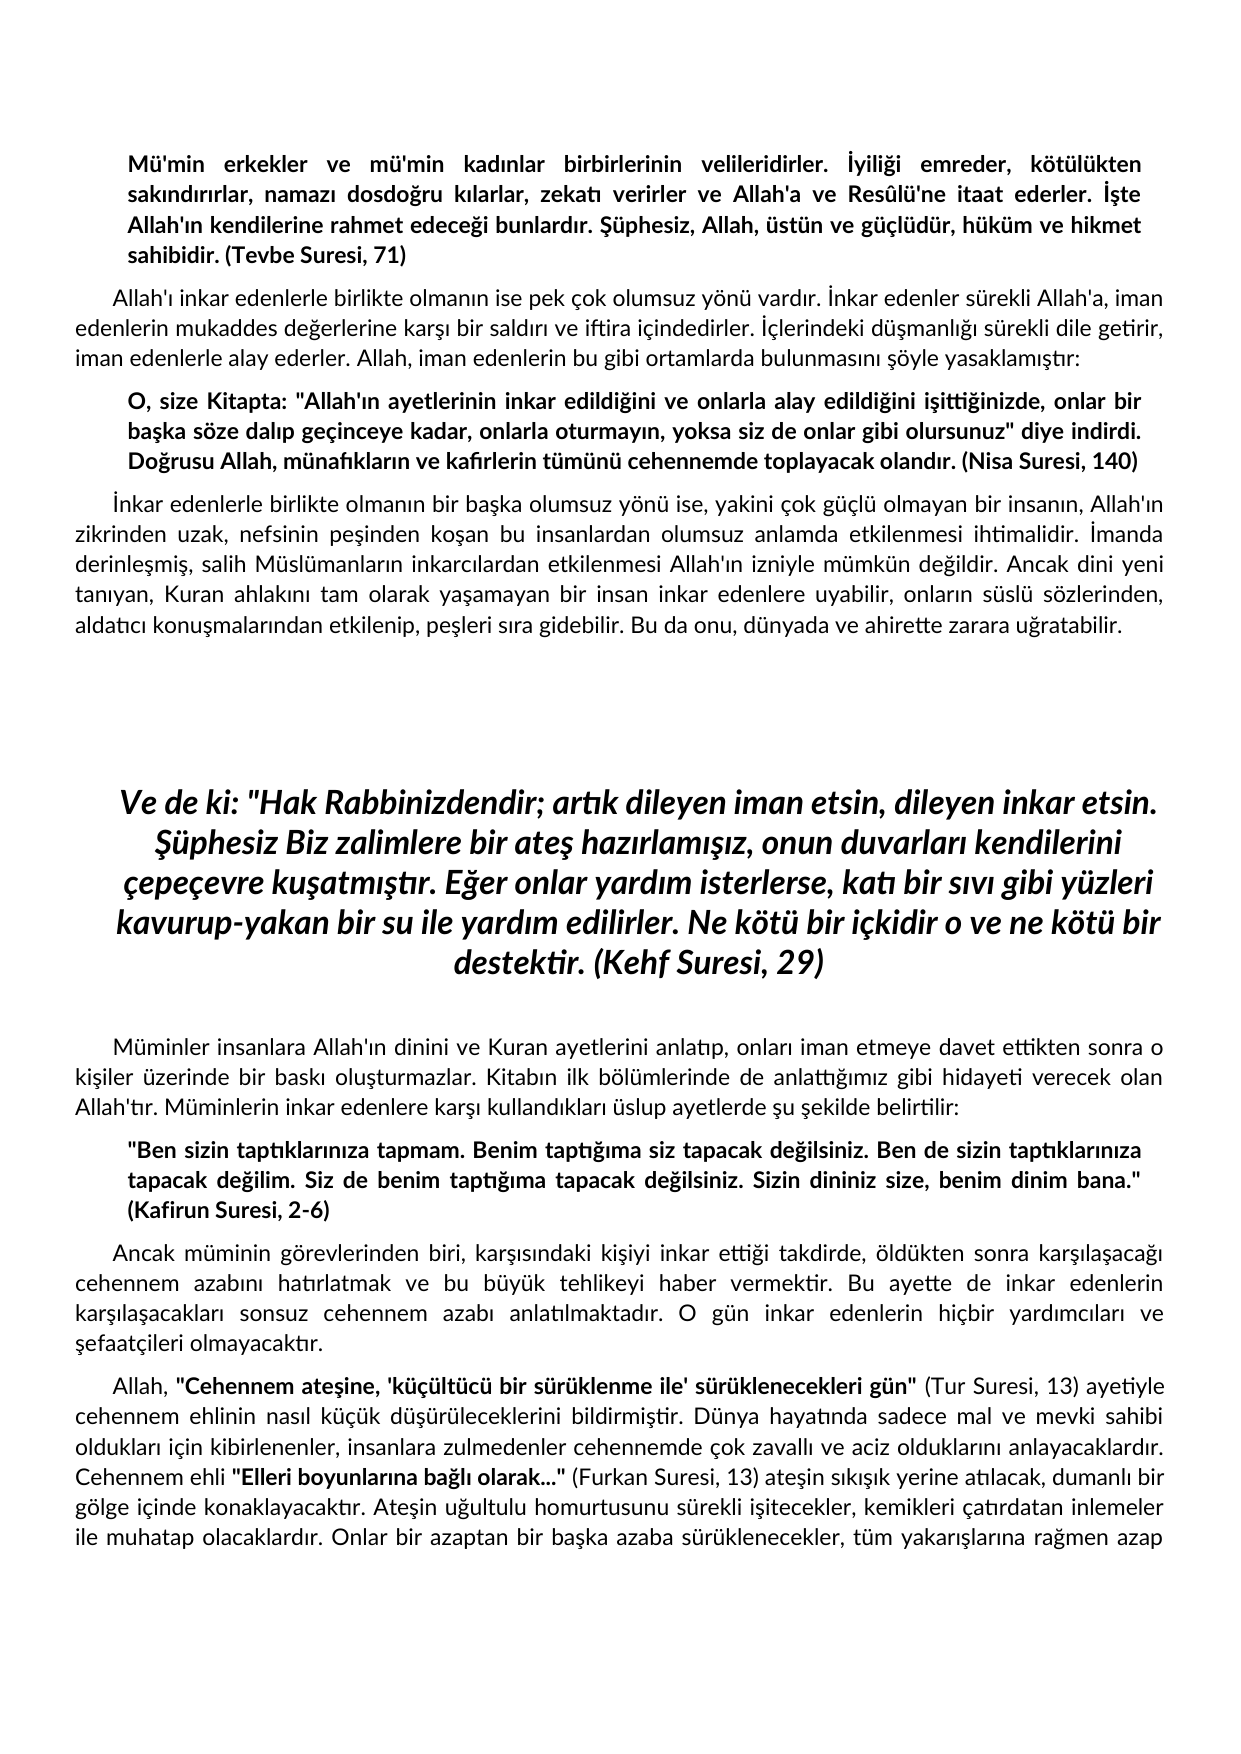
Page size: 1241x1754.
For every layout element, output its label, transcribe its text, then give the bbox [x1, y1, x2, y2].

text O, size Kitapta: "Allah'ın ayetlerinin inkar edildiğini ve onlarla alay edildiğini işittiğinizde, onlar bir başka söze dalıp geçinceye kadar, onlarla oturmayın, yoksa siz de onlar gibi olursunuz" diye indirdi. Doğrusu Allah, münafıkların ve kafirlerin tümünü cehennemde toplayacak olandır. (Nisa Suresi, 140) [127, 386, 1143, 474]
text Allah'ı inkar edenlerle birlikte olmanın ise pek çok olumsuz yönü vardır. İnkar edenler sürekli Allah'a, iman edenlerin mukaddes değerlerine karşı bir saldırı ve iftira içindedirler. İçlerindeki düşmanlığı sürekli dile getirir, iman edenlerle alay ederler. Allah, iman edenlerin bu gibi ortamlarda bulunmasını şöyle yasaklamıştır: [75, 283, 1165, 371]
text Allah, "Cehennem ateşine, 'küçültücü bir sürüklenme ile' sürüklenecekleri gün" (Tur Suresi, 13) ayetiyle cehennem ehlinin nasıl küçük düşürüleceklerini bildirmiştir. Dünya hayatında sadece mal ve mevki sahibi oldukları için kibirlenenler, insanlara zulmedenler cehennemde çok zavallı ve aciz olduklarını anlayacaklardır. Cehennem ehli "Elleri boyunlarına bağlı olarak..." (Furkan Suresi, 13) ateşin sıkışık yerine atılacak, dumanlı bir gölge içinde konaklayacaktır. Ateşin uğultulu homurtusunu sürekli işitecekler, kemikleri çatırdatan inlemeler ile muhatap olacaklardır. Onlar bir azaptan bir başka azaba sürüklenecekler, tüm yakarışlarına rağmen azap [75, 1372, 1165, 1550]
subtitle Ve de ki: "Hak Rabbinizdendir; artık dileyen iman etsin, dileyen inkar etsin. Şüphesiz Biz zalimlere bir ateş hazırlamışız, onun duvarları kendilerini çepeçevre kuşatmıştır. Eğer onlar yardım isterlerse, katı bir sıvı gibi yüzleri kavurup-yakan bir su ile yardım edilirler. Ne kötü bir içkidir o ve ne kötü bir destektir. (Kehf Suresi, 29) [112, 781, 1165, 981]
text Ancak müminin görevlerinden biri, karşısındaki kişiyi inkar ettiği takdirde, öldükten sonra karşılaşacağı cehennem azabını hatırlatmak ve bu büyük tehlikeyi haber vermektir. Bu ayette de inkar edenlerin karşılaşacakları sonsuz cehennem azabı anlatılmaktadır. O gün inkar edenlerin hiçbir yardımcıları ve şefaatçileri olmayacaktır. [75, 1238, 1165, 1357]
text Müminler insanlara Allah'ın dinini ve Kuran ayetlerini anlatıp, onları iman etmeye davet ettikten sonra o kişiler üzerinde bir baskı oluşturmazlar. Kitabın ilk bölümlerinde de anlattığımız gibi hidayeti verecek olan Allah'tır. Müminlerin inkar edenlere karşı kullandıkları üslup ayetlerde şu şekilde belirtilir: [75, 1032, 1165, 1120]
text İnkar edenlerle birlikte olmanın bir başka olumsuz yönü ise, yakini çok güçlü olmayan bir insanın, Allah'ın zikrinden uzak, nefsinin peşinden koşan bu insanlardan olumsuz anlamda etkilenmesi ihtimalidir. İmanda derinleşmiş, salih Müslümanların inkarcılardan etkilenmesi Allah'ın izniyle mümkün değildir. Ancak dini yeni tanıyan, Kuran ahlakını tam olarak yaşamayan bir insan inkar edenlere uyabilir, onların süslü sözlerinden, aldatıcı konuşmalarından etkilenip, peşleri sıra gidebilir. Bu da onu, dünyada ve ahirette zarara uğratabilir. [75, 489, 1165, 638]
text "Ben sizin taptıklarınıza tapmam. Benim taptığıma siz tapacak değilsiniz. Ben de sizin taptıklarınıza tapacak değilim. Siz de benim taptığıma tapacak değilsiniz. Sizin dininiz size, benim dinim bana." (Kafirun Suresi, 2-6) [127, 1135, 1143, 1223]
text Mü'min erkekler ve mü'min kadınlar birbirlerinin velileridirler. İyiliği emreder, kötülükten sakındırırlar, namazı dosdoğru kılarlar, zekatı verirler ve Allah'a ve Resûlü'ne itaat ederler. İşte Allah'ın kendilerine rahmet edeceği bunlardır. Şüphesiz, Allah, üstün ve güçlüdür, hüküm ve hikmet sahibidir. (Tevbe Suresi, 71) [127, 150, 1143, 268]
